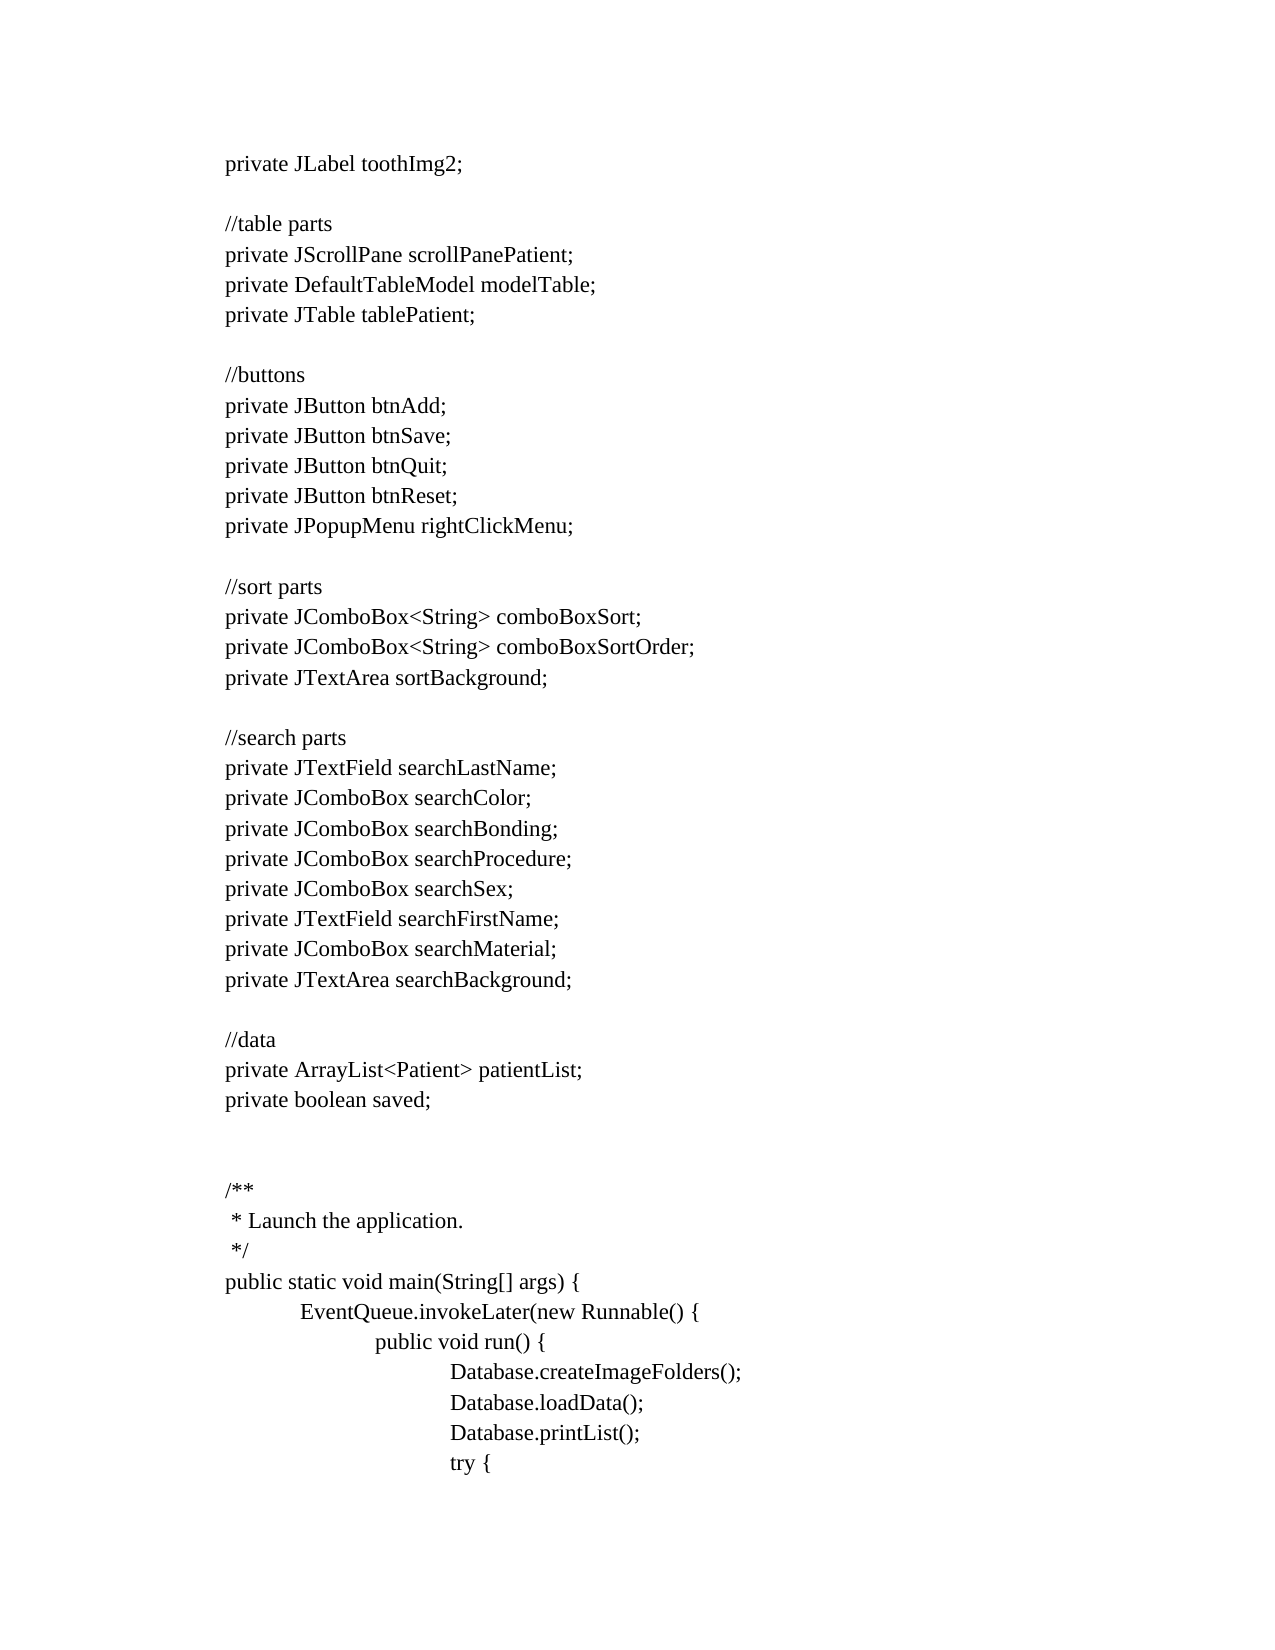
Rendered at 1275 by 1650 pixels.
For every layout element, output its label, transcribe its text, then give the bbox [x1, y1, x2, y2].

text try { [150, 1449, 1125, 1475]
text /** [150, 1177, 1125, 1203]
text private JComboBox searchBonding; [150, 814, 1125, 841]
text private JLabel toothImg2; [150, 150, 1125, 176]
text public static void main(String[] args) { [150, 1268, 1125, 1294]
text private JComboBox searchProcedure; [150, 845, 1125, 871]
text private JTextField searchLastName; [150, 754, 1125, 781]
text //sort parts [150, 573, 1125, 599]
text private ArrayList<Patient> patientList; [150, 1056, 1125, 1083]
text //search parts [150, 724, 1125, 750]
text Database.printList(); [150, 1419, 1125, 1445]
text //data [150, 1026, 1125, 1052]
text private JComboBox<String> comboBoxSort; [150, 603, 1125, 629]
text EventQueue.invokeLater(new Runnable() { [150, 1298, 1125, 1324]
text private JButton btnSave; [150, 422, 1125, 448]
text private JPopupMenu rightClickMenu; [150, 512, 1125, 539]
text private JTable tablePatient; [150, 301, 1125, 327]
text private JComboBox searchMaterial; [150, 935, 1125, 962]
text private JComboBox searchSex; [150, 875, 1125, 901]
text Database.loadData(); [150, 1388, 1125, 1415]
text //table parts [150, 210, 1125, 237]
text private boolean saved; [150, 1086, 1125, 1113]
text private JTextArea searchBackground; [150, 966, 1125, 992]
text private JButton btnReset; [150, 482, 1125, 509]
text private JTextField searchFirstName; [150, 905, 1125, 932]
text //buttons [150, 361, 1125, 388]
text Database.createImageFolders(); [150, 1358, 1125, 1385]
text private JComboBox searchColor; [150, 784, 1125, 811]
text public void run() { [150, 1328, 1125, 1354]
text private JScrollPane scrollPanePatient; [150, 241, 1125, 267]
text private JComboBox<String> comboBoxSortOrder; [150, 633, 1125, 660]
text private JButton btnQuit; [150, 452, 1125, 478]
text * Launch the application. [150, 1207, 1125, 1234]
text private JButton btnAdd; [150, 392, 1125, 418]
text */ [150, 1237, 1125, 1264]
text private JTextArea sortBackground; [150, 663, 1125, 690]
text private DefaultTableModel modelTable; [150, 271, 1125, 297]
